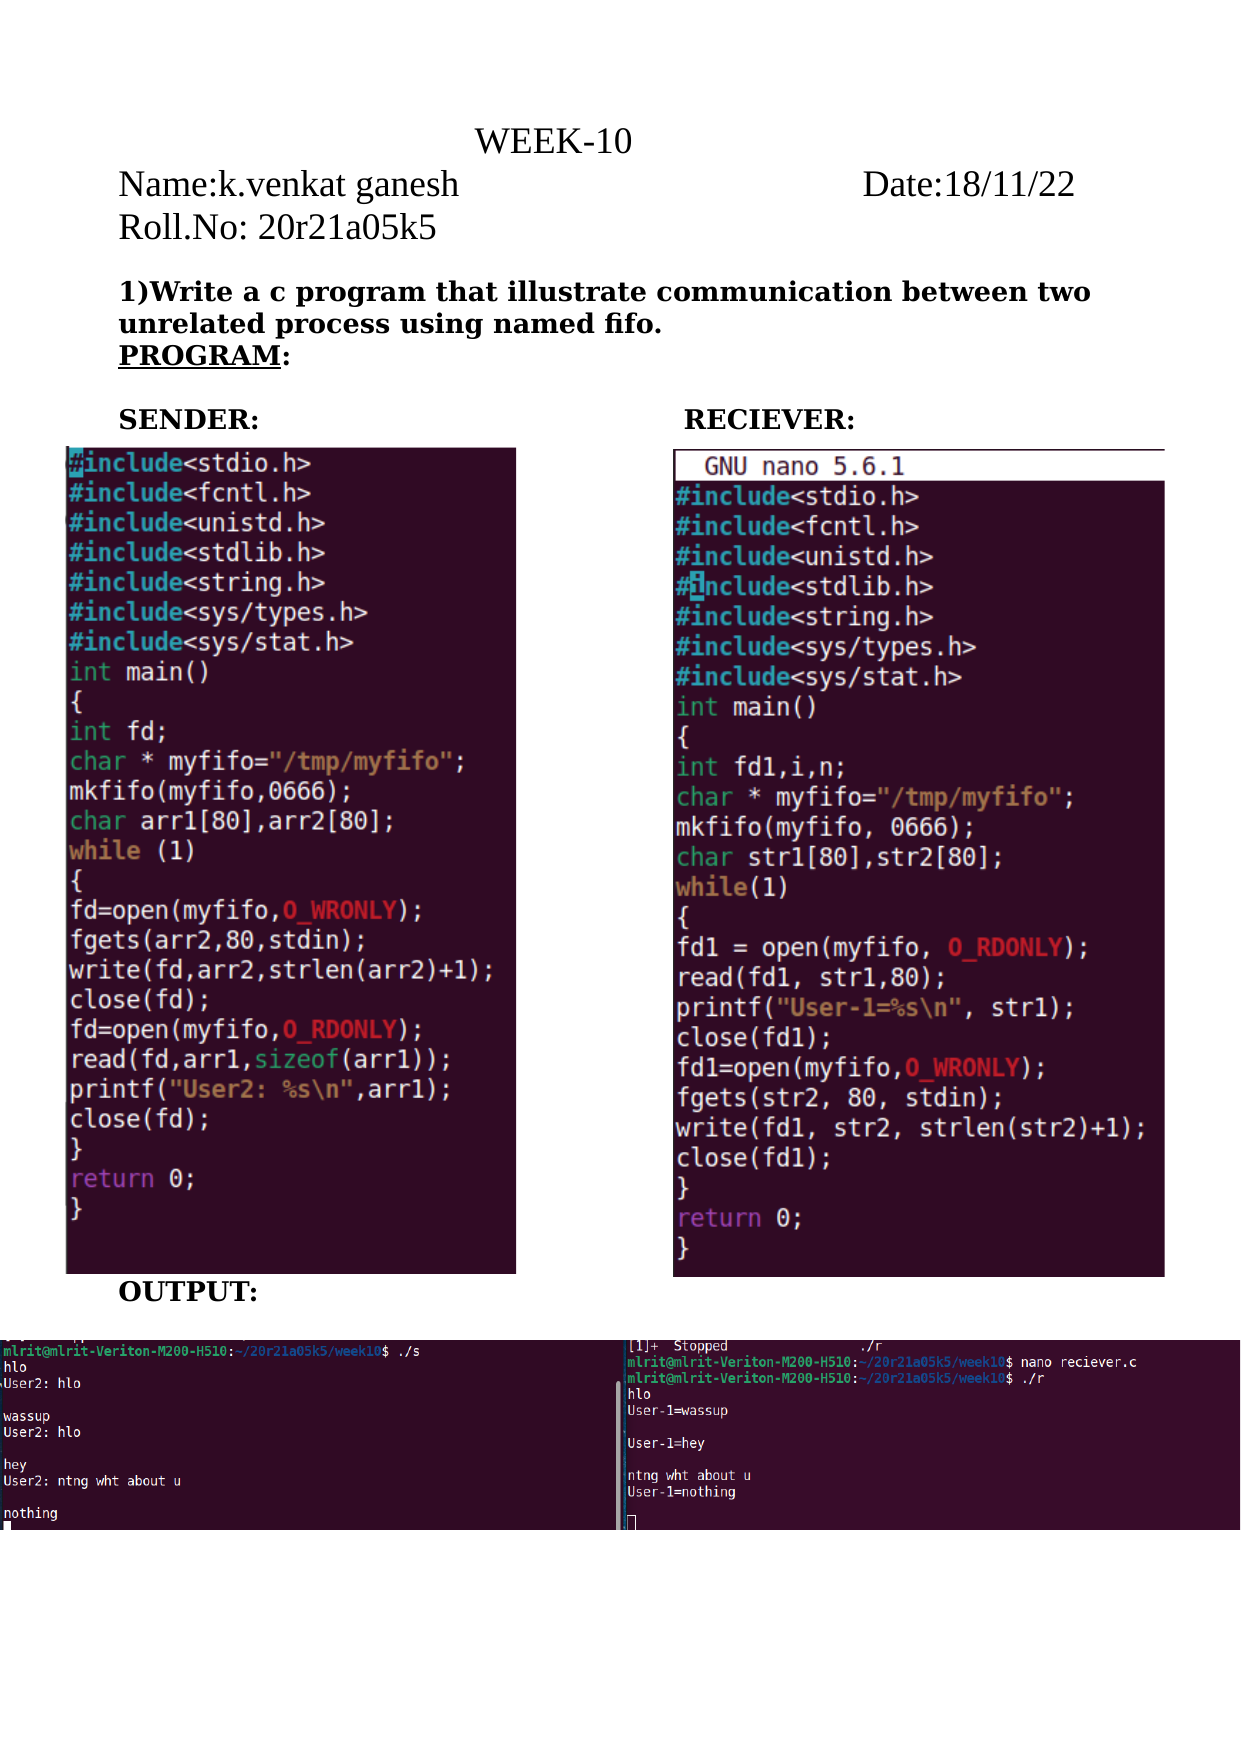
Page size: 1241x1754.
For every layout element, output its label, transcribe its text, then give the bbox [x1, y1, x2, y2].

text Name:k.venkat ganesh Date:18/11/22 [118, 161, 1122, 204]
text WEEK-10 [118, 118, 1122, 161]
picture [65, 446, 517, 1274]
picture [673, 449, 1165, 1277]
text PROGRAM: [118, 340, 1122, 372]
text 1)Write a c program that illustrate communication between two unrelated process using named fifo. [118, 276, 1122, 340]
text SENDER: RECIEVER: OUTPUT: [118, 404, 1122, 1308]
text Roll.No: 20r21a05k5 [118, 204, 1122, 247]
picture [0, 1340, 1241, 1530]
